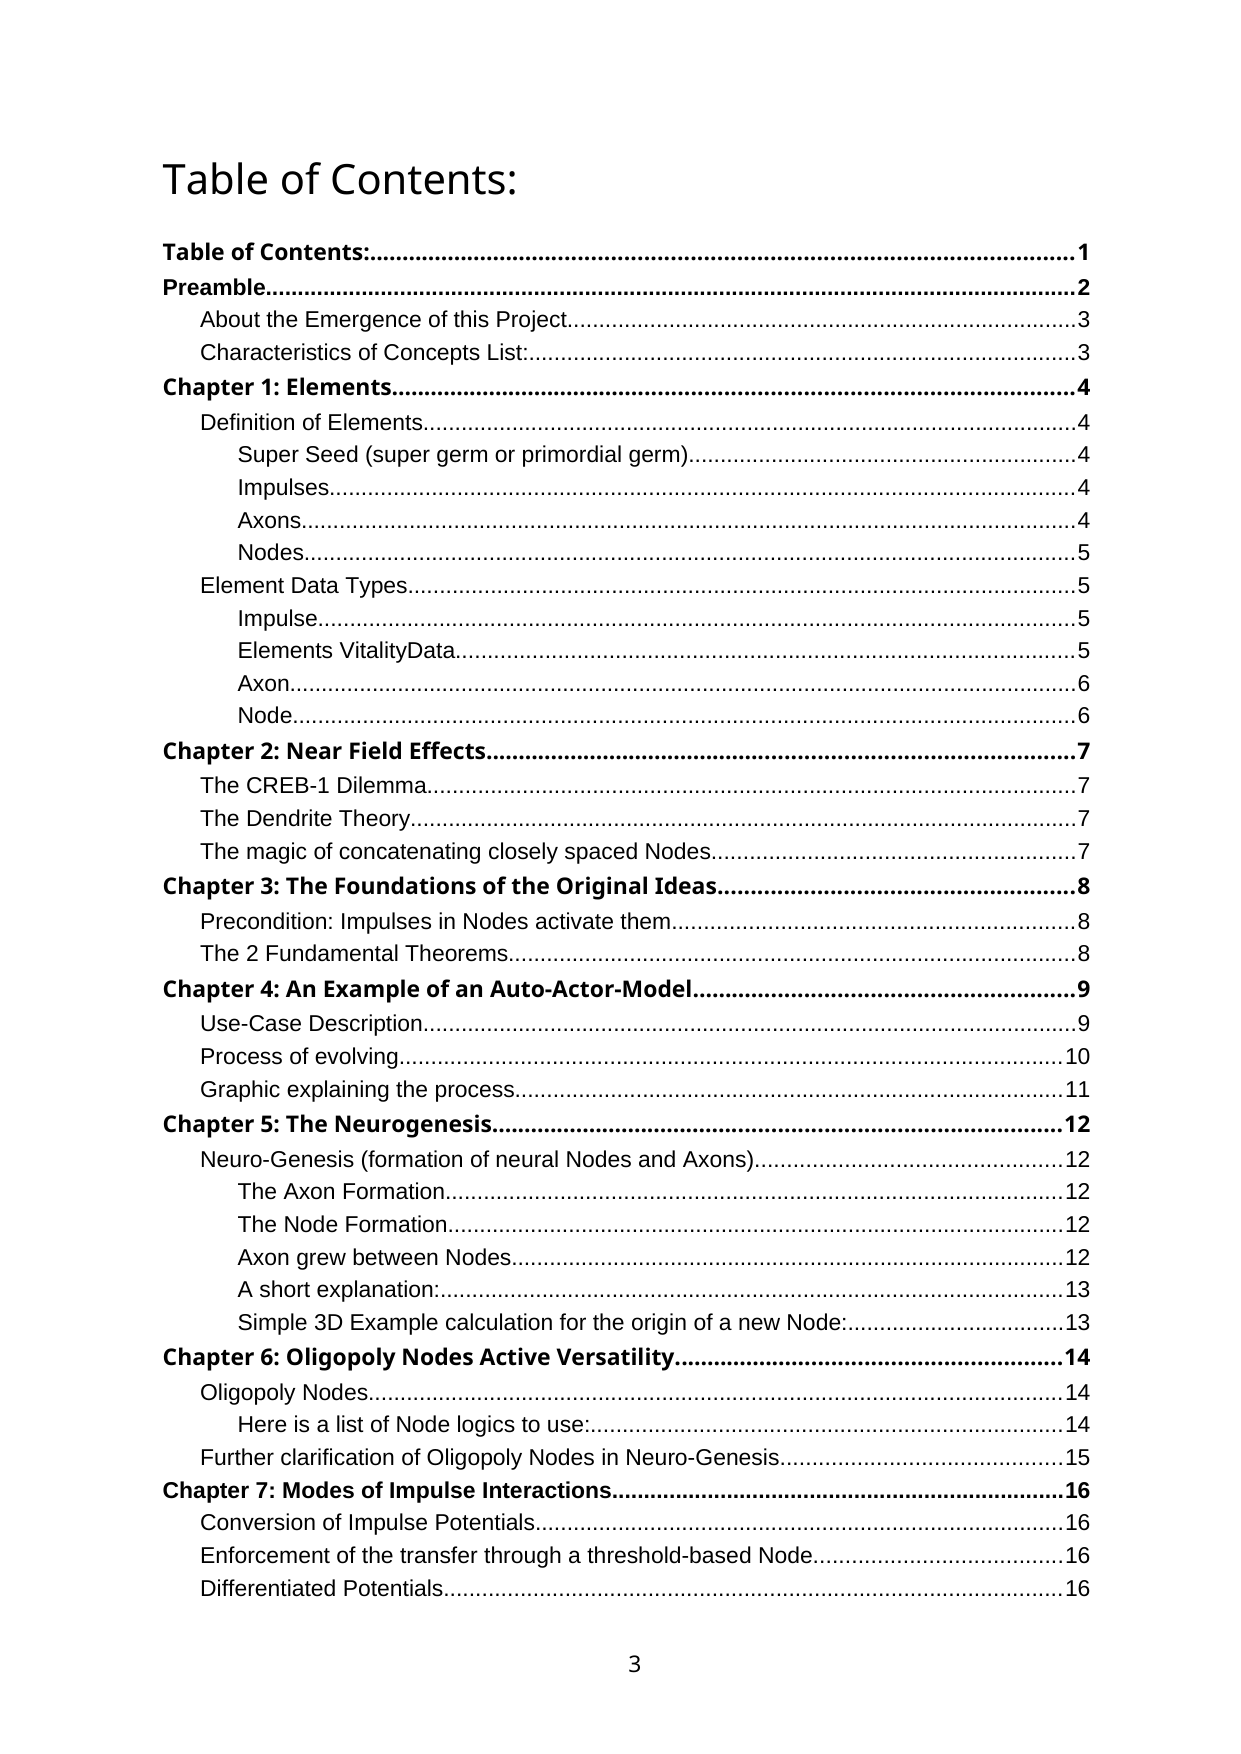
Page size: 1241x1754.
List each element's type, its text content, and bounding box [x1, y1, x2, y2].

text Axon 6 [237, 670, 1090, 696]
text Nodes 5 [237, 539, 1090, 566]
text The Dendrite Theory 7 [200, 805, 1090, 831]
text Axons 4 [237, 507, 1090, 533]
text Impulses 4 [237, 474, 1090, 500]
text The magic of concatenating closely spaced Nodes 7 [200, 838, 1090, 864]
subtitle Table of Contents: [162, 150, 1107, 207]
text Graphic explaining the process 11 [200, 1076, 1090, 1102]
text Chapter 5: The Neurogenesis 12 [162, 1108, 1090, 1139]
text Axon grew between Nodes 12 [237, 1243, 1090, 1270]
text Table of Contents: 1 [162, 236, 1090, 267]
text Conversion of Impulse Potentials 16 [200, 1509, 1090, 1536]
text Process of evolving 10 [200, 1043, 1090, 1069]
text Super Seed (super germ or primordial germ) 4 [237, 441, 1090, 468]
text The Node Formation 12 [237, 1211, 1090, 1237]
text Chapter 2: Near Field Effects 7 [162, 735, 1090, 766]
text Neuro-Genesis (formation of neural Nodes and Axons) 12 [200, 1146, 1090, 1172]
text The 2 Fundamental Theorems 8 [200, 940, 1090, 967]
text Chapter 3: The Foundations of the Original Ideas 8 [162, 870, 1090, 901]
text Element Data Types 5 [200, 572, 1090, 598]
text Node 6 [237, 702, 1090, 729]
text Chapter 7: Modes of Impulse Interactions 16 [162, 1477, 1090, 1503]
text Oligopoly Nodes 14 [200, 1379, 1090, 1405]
text Simple 3D Example calculation for the origin of a new Node: 13 [237, 1309, 1090, 1335]
text Chapter 6: Oligopoly Nodes Active Versatility. 14 [162, 1341, 1090, 1373]
text Impulse 5 [237, 604, 1090, 631]
text About the Emergence of this Project 3 [200, 306, 1090, 332]
text Differentiated Potentials 16 [200, 1574, 1090, 1601]
text Characteristics of Concepts List: 3 [200, 339, 1090, 365]
text Further clarification of Oligopoly Nodes in Neuro-Genesis 15 [200, 1444, 1090, 1470]
text Chapter 4: An Example of an Auto-Actor-Model 9 [162, 973, 1090, 1004]
text The CREB-1 Dilemma 7 [200, 772, 1090, 799]
text Use-Case Description 9 [200, 1010, 1090, 1037]
text Precondition: Impulses in Nodes activate them 8 [200, 908, 1090, 934]
text Enforcement of the transfer through a threshold-based Node 16 [200, 1542, 1090, 1568]
text Definition of Elements 4 [200, 409, 1090, 435]
text Preamble 2 [162, 273, 1090, 300]
text Here is a list of Node logics to use: 14 [237, 1411, 1090, 1438]
text A short explanation: 13 [237, 1276, 1090, 1302]
text Elements VitalityData 5 [237, 637, 1090, 663]
text The Axon Formation 12 [237, 1178, 1090, 1205]
text Chapter 1: Elements 4 [162, 371, 1090, 403]
